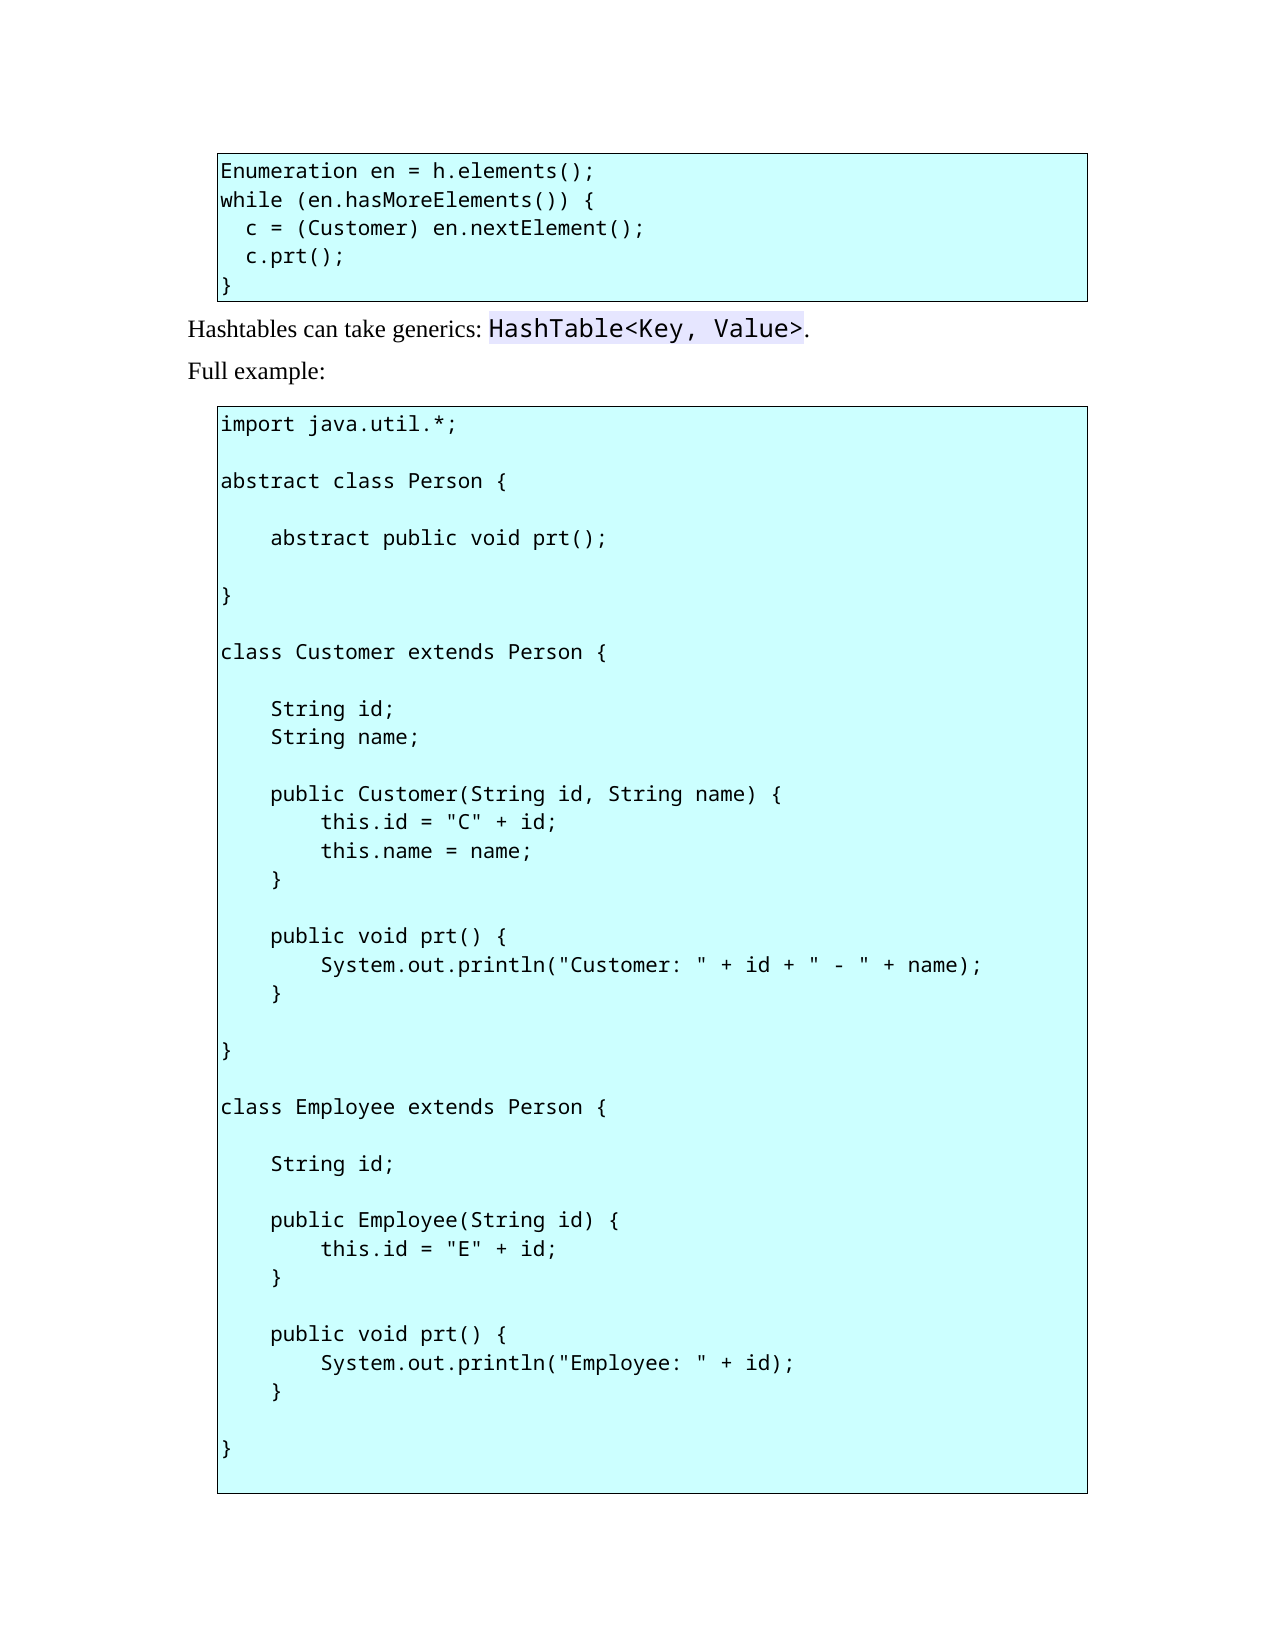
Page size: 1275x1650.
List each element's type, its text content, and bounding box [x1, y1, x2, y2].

text Enumeration en = h.elements(); while (en.hasMoreElements()) { c = (Customer) en.nextElement(); c.prt(); } [218, 154, 1087, 301]
text import java.util.*; abstract class Person { abstract public void prt(); } class Customer extends Person { String id; String name; public Customer(String id, String name) { this.id = "C" + id; this.name = name; } public void prt() { System.out.println("Customer: " + id + " - " + name); } } class Employee extends Person { String id; public Employee(String id) { this.id = "E" + id; } public void prt() { System.out.println("Employee: " + id); } } [218, 407, 1087, 1493]
text Hashtables can take generics: HashTable<Key, Value>. [804, 311, 1087, 344]
text Hashtables can take generics: HashTable<Key, Value>. [187, 311, 489, 344]
text Full example: [187, 357, 1087, 385]
